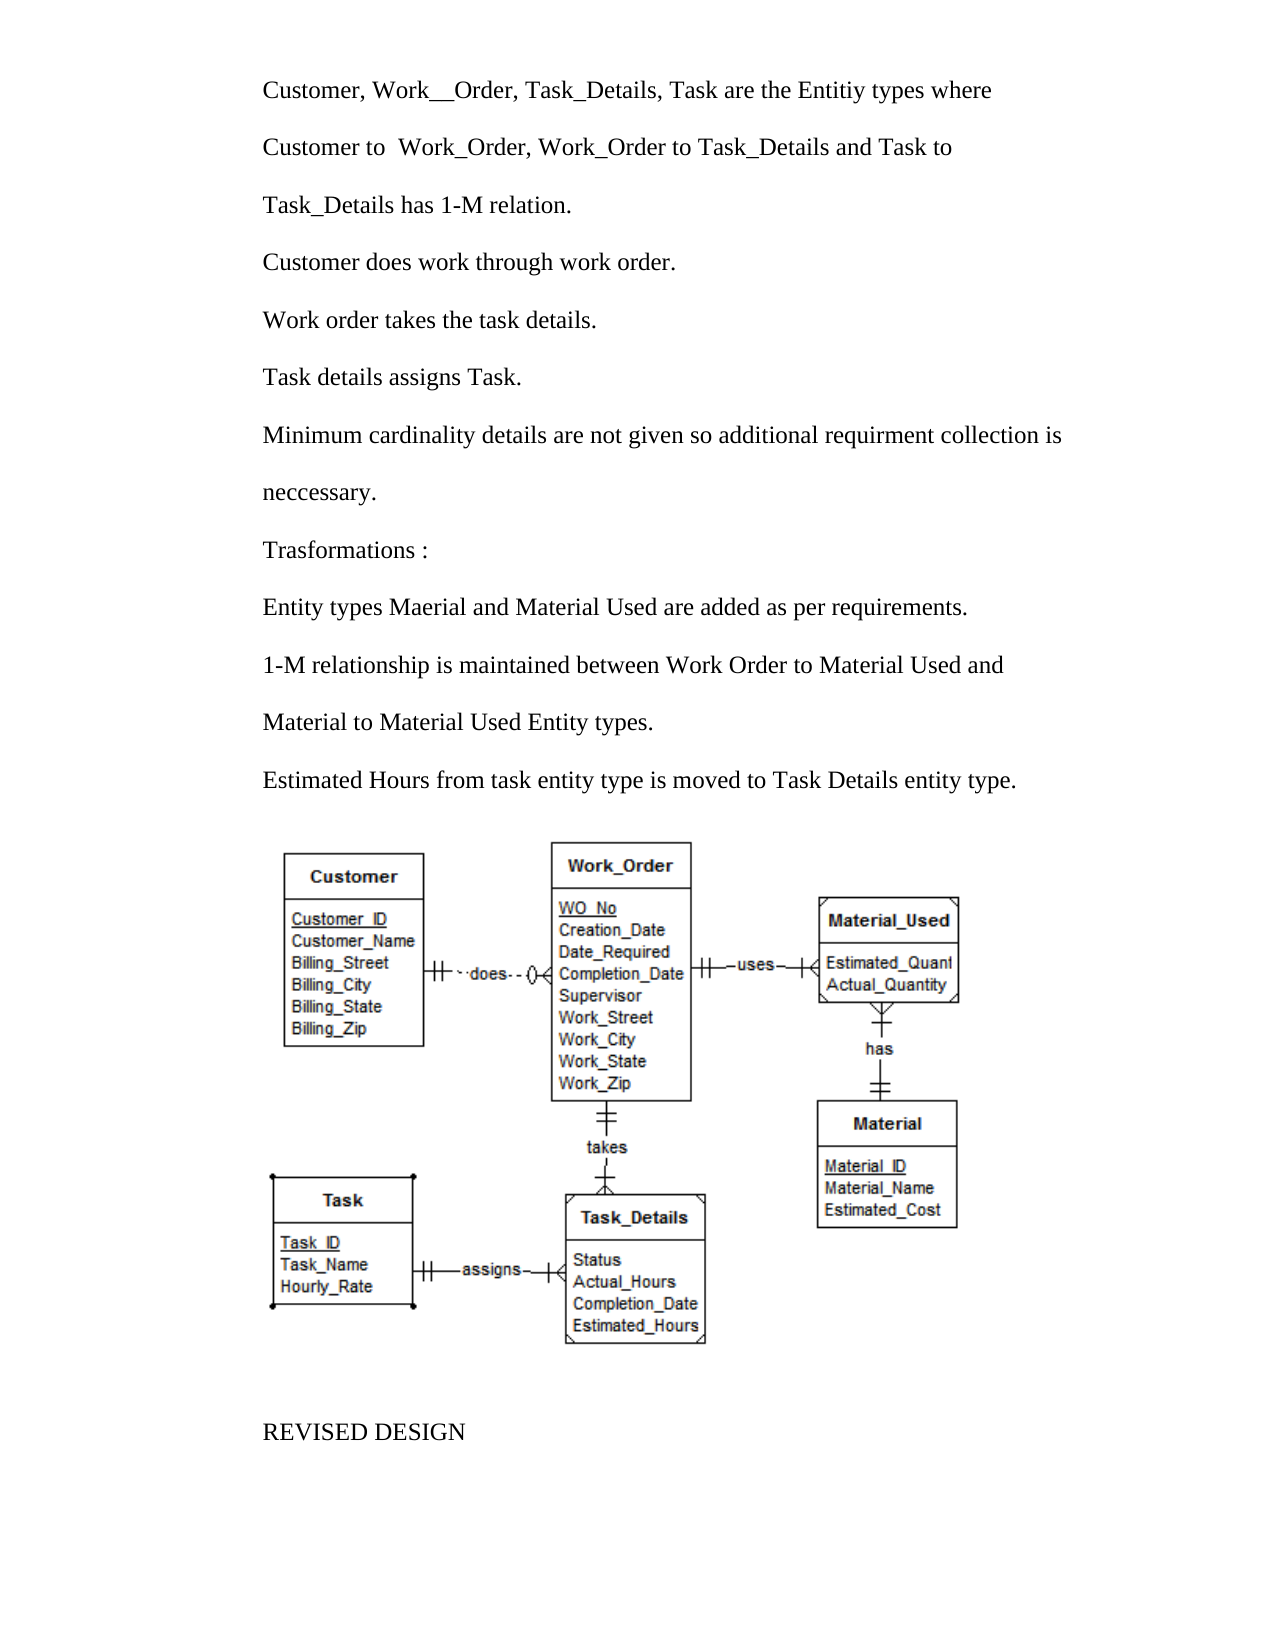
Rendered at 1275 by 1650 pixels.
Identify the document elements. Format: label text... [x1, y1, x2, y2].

text 1-M relationship is maintained between Work Order to Material Used and Material to Material Used Entity types. [262, 650, 1087, 736]
text REVISED DESIGN [262, 1417, 1087, 1446]
text Task details assigns Task. [262, 362, 1087, 391]
text Customer, Work__Order, Task_Details, Task are the Entitiy types where Customer to Work_Order, Work_Order to Task_Details and Task to Task_Details has 1-M relation. [262, 75, 1087, 219]
text Minimum cardinality details are not given so additional requirment collection is neccessary. [262, 420, 1087, 506]
text Entity types Maerial and Material Used are added as per requirements. [262, 592, 1087, 621]
text Trasformations : [262, 535, 1087, 564]
text Customer does work through work order. [262, 247, 1087, 276]
text Work order takes the task details. [262, 305, 1087, 334]
picture [262, 822, 997, 1388]
text Estimated Hours from task entity type is moved to Task Details entity type. [262, 765, 1087, 794]
